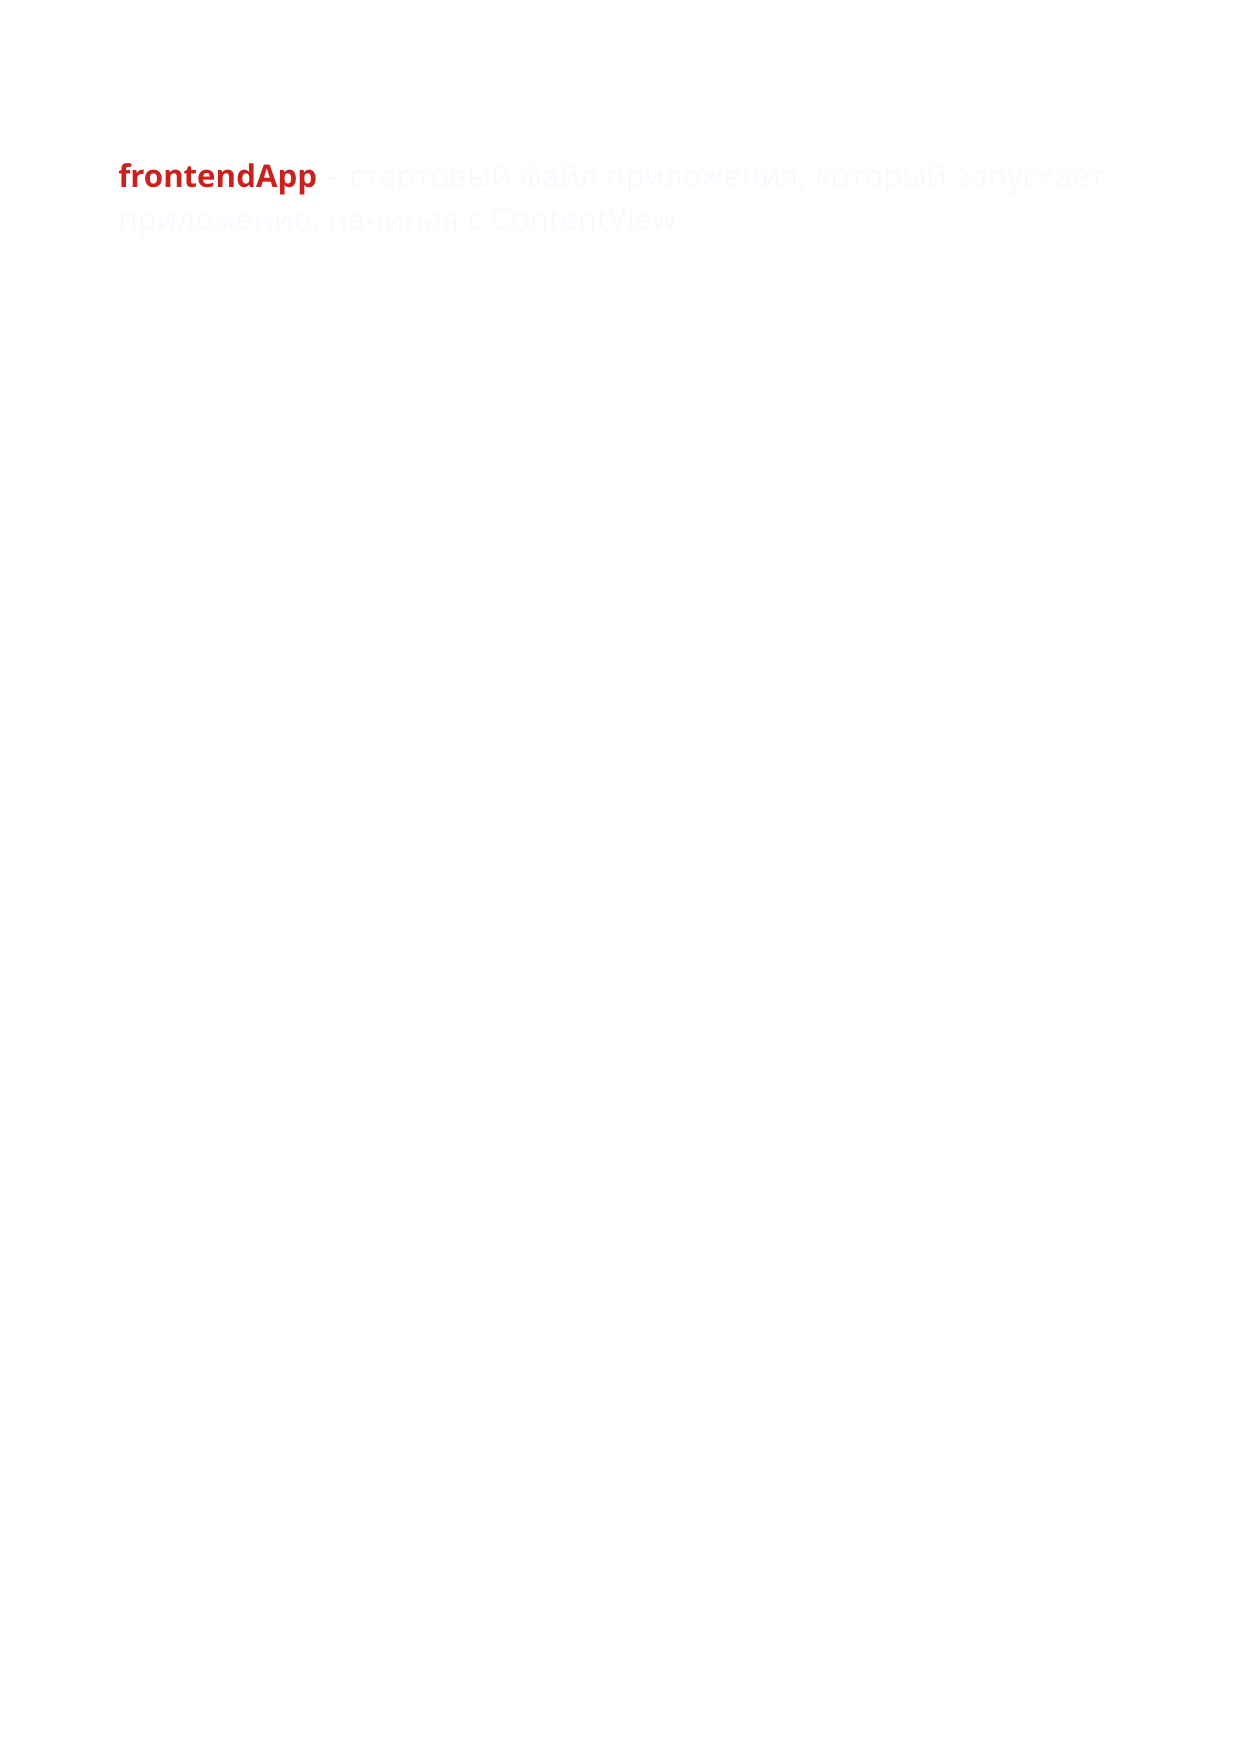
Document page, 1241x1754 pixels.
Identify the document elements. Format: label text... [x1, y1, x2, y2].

text frontendApp – стартовый файл приложения, который запускает приложение, начиная с ContentView [118, 154, 1122, 239]
